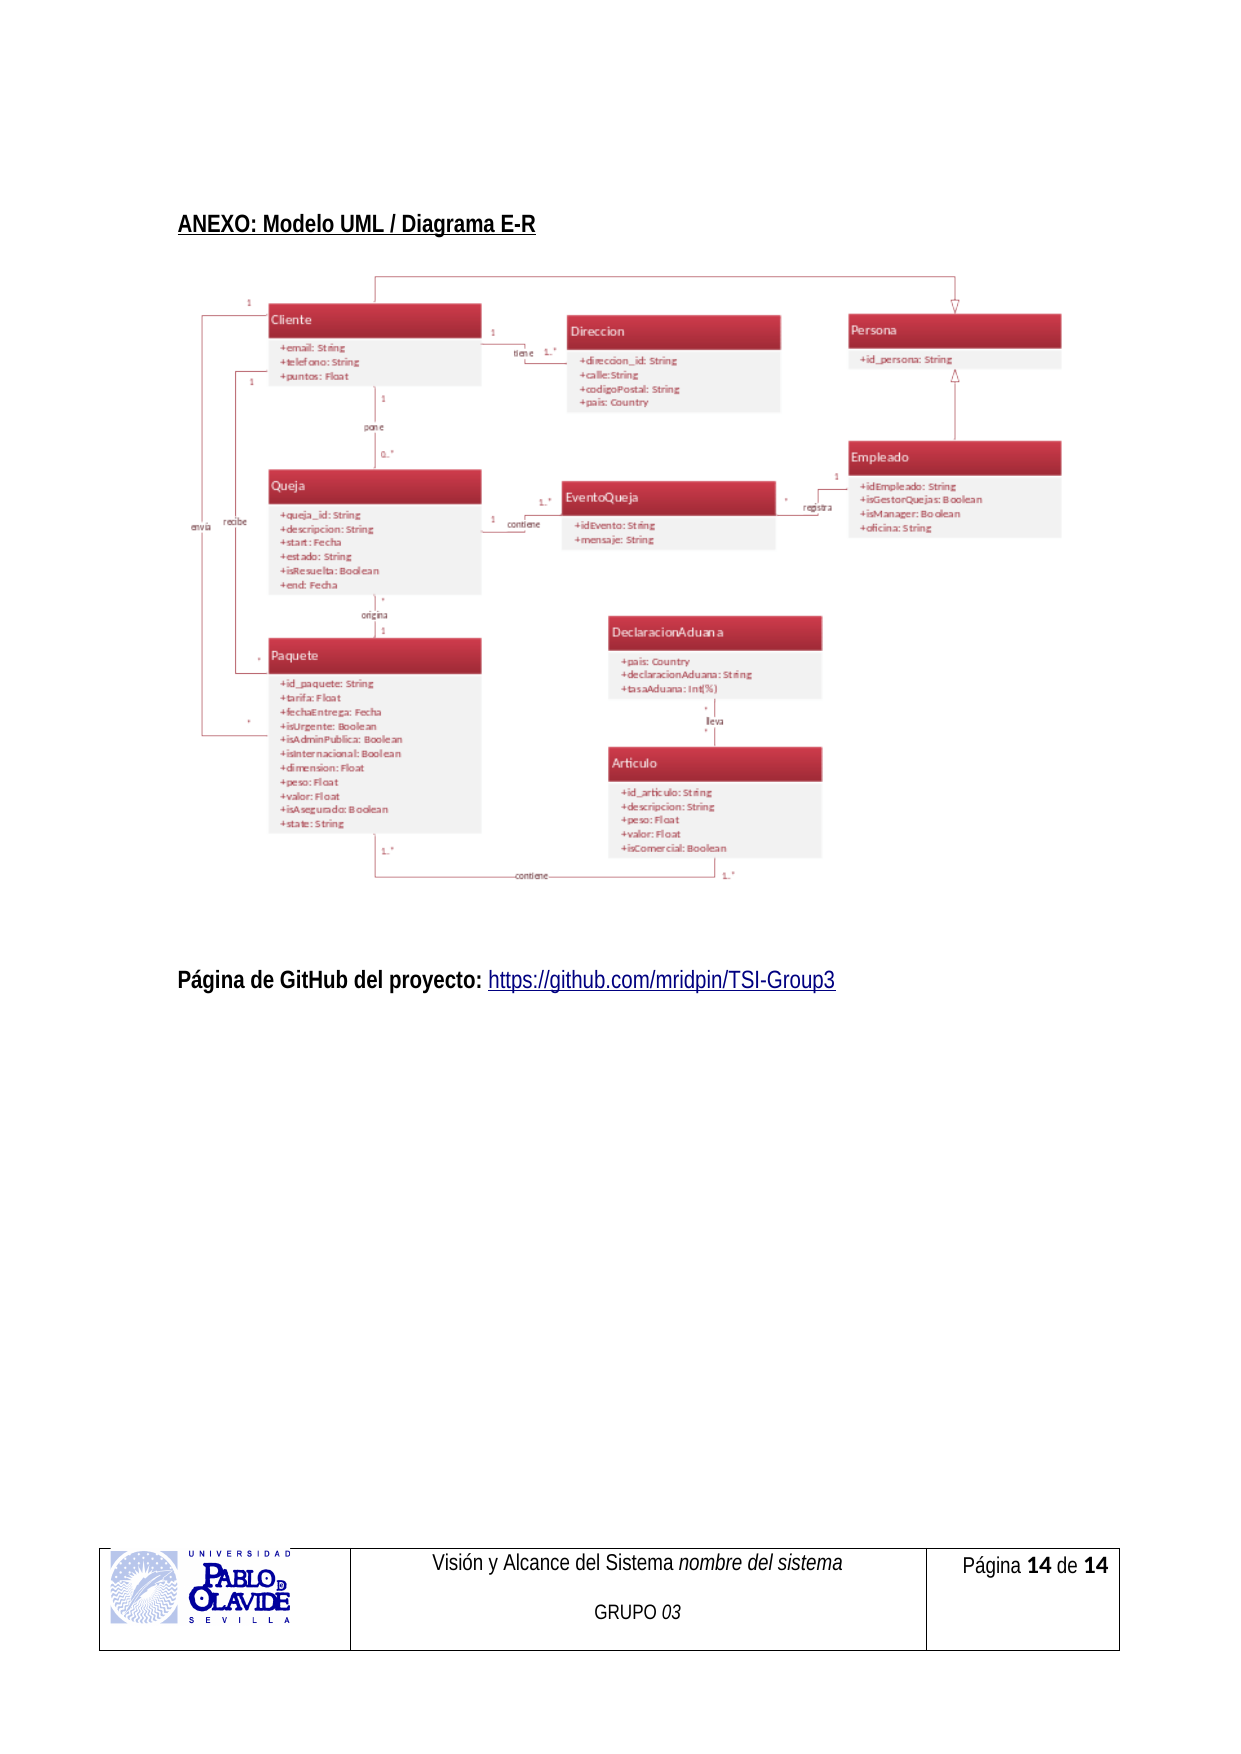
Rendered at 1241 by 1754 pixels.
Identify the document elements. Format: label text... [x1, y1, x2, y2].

text ANEXO: Modelo UML / Diagrama E-R [177, 209, 1063, 238]
text Página de GitHub del proyecto: https://github.com/mridpin/TSI-Group3 [177, 965, 1063, 993]
